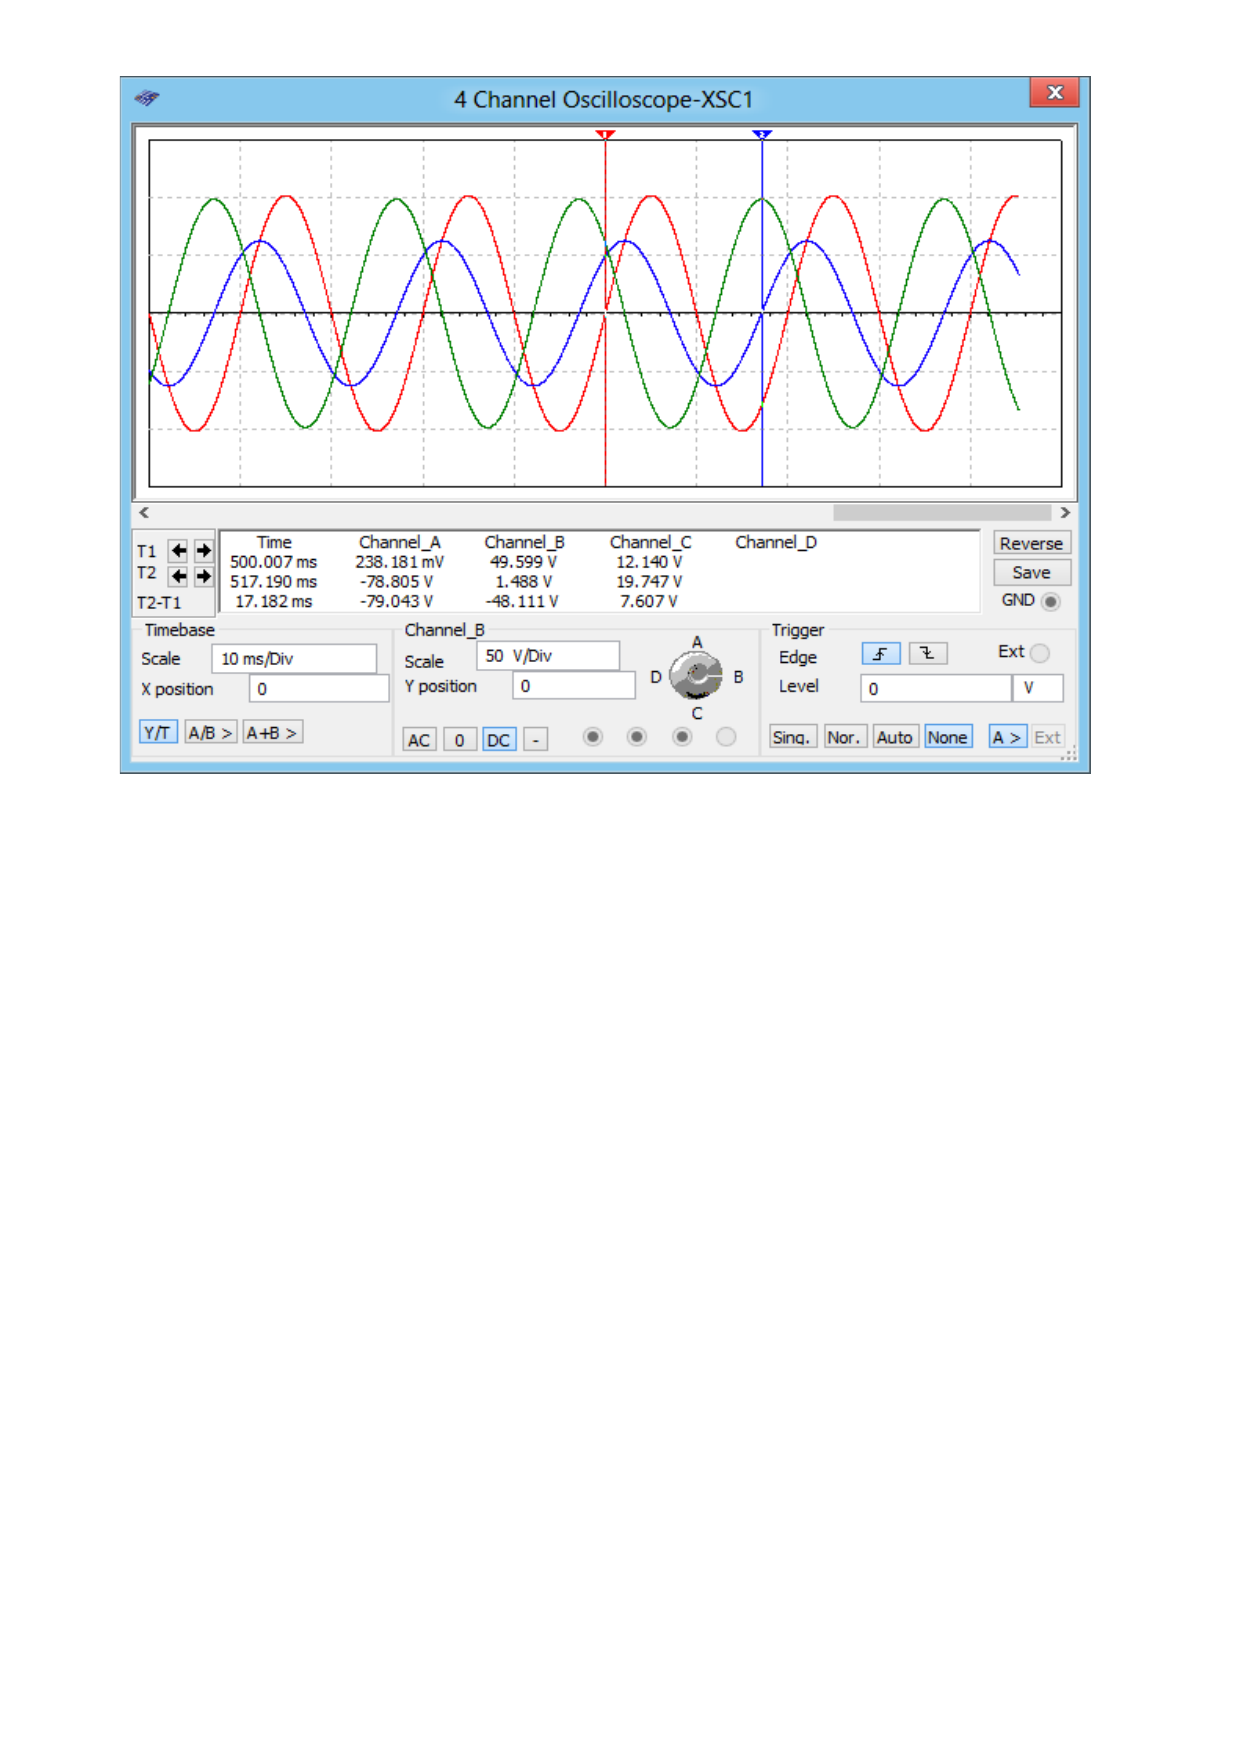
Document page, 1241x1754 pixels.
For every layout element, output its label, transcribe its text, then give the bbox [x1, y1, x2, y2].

picture [119, 76, 1091, 774]
text Показания ваттметра [118, 75, 1165, 1596]
